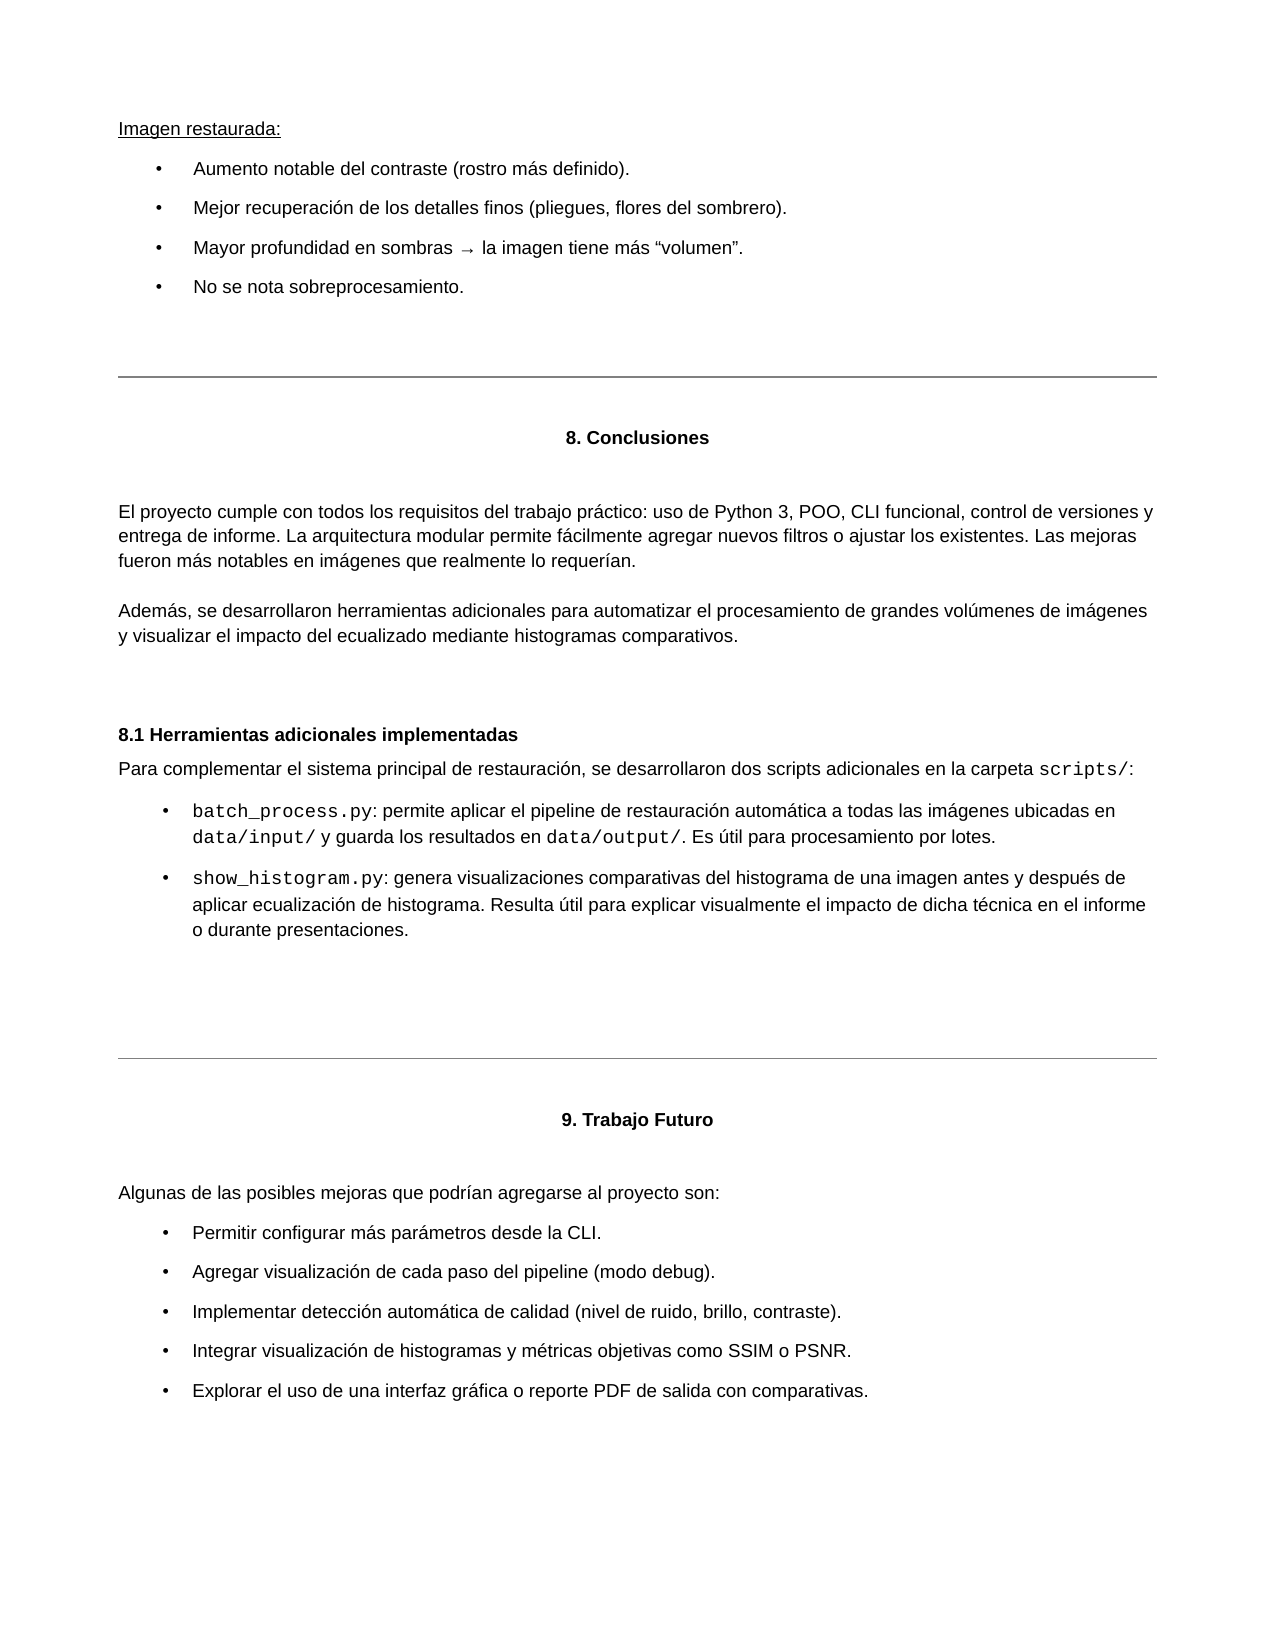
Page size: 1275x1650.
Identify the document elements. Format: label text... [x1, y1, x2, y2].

text Imagen restaurada: [118, 118, 1157, 140]
list No se nota sobreprocesamiento. [156, 276, 1157, 298]
list Agregar visualización de cada paso del pipeline (modo debug). [162, 1261, 1157, 1283]
list show_histogram.py: genera visualizaciones comparativas del histograma de una imagen antes y después de aplicar ecualización de histograma. Resulta útil para explicar visualmente el impacto de dicha técnica en el informe o durante presentaciones. [162, 867, 1157, 940]
text Para complementar el sistema principal de restauración, se desarrollaron dos scripts adicionales en la carpeta scripts/: [118, 758, 1157, 781]
list Implementar detección automática de calidad (nivel de ruido, brillo, contraste). [162, 1301, 1157, 1322]
list Aumento notable del contraste (rostro más definido). [156, 157, 1157, 179]
list Permitir configurar más parámetros desde la CLI. [162, 1222, 1157, 1243]
list Mayor profundidad en sombras → la imagen tiene más “volumen”. [156, 236, 1157, 258]
subtitle 8. Conclusiones [118, 427, 1157, 449]
text El proyecto cumple con todos los requisitos del trabajo práctico: uso de Python 3, POO, CLI funcional, control de versiones y entrega de informe. La arquitectura modular permite fácilmente agregar nuevos filtros o ajustar los existentes. Las mejoras fueron más notables en imágenes que realmente lo requerían. Además, se desarrollaron herramientas adicionales para automatizar el procesamiento de grandes volúmenes de imágenes y visualizar el impacto del ecualizado mediante histogramas comparativos. [118, 501, 1157, 646]
list Mejor recuperación de los detalles finos (pliegues, flores del sombrero). [156, 197, 1157, 219]
list batch_process.py: permite aplicar el pipeline de restauración automática a todas las imágenes ubicadas en data/input/ y guarda los resultados en data/output/. Es útil para procesamiento por lotes. [162, 799, 1157, 849]
text Algunas de las posibles mejoras que podrían agregarse al proyecto son: [118, 1182, 1157, 1204]
list Explorar el uso de una interfaz gráfica o reporte PDF de salida con comparativas. [162, 1379, 1157, 1401]
list Integrar visualización de histogramas y métricas objetivas como SSIM o PSNR. [162, 1340, 1157, 1362]
subtitle 8.1 Herramientas adicionales implementadas [118, 724, 1157, 746]
subtitle 9. Trabajo Futuro [118, 1109, 1157, 1130]
